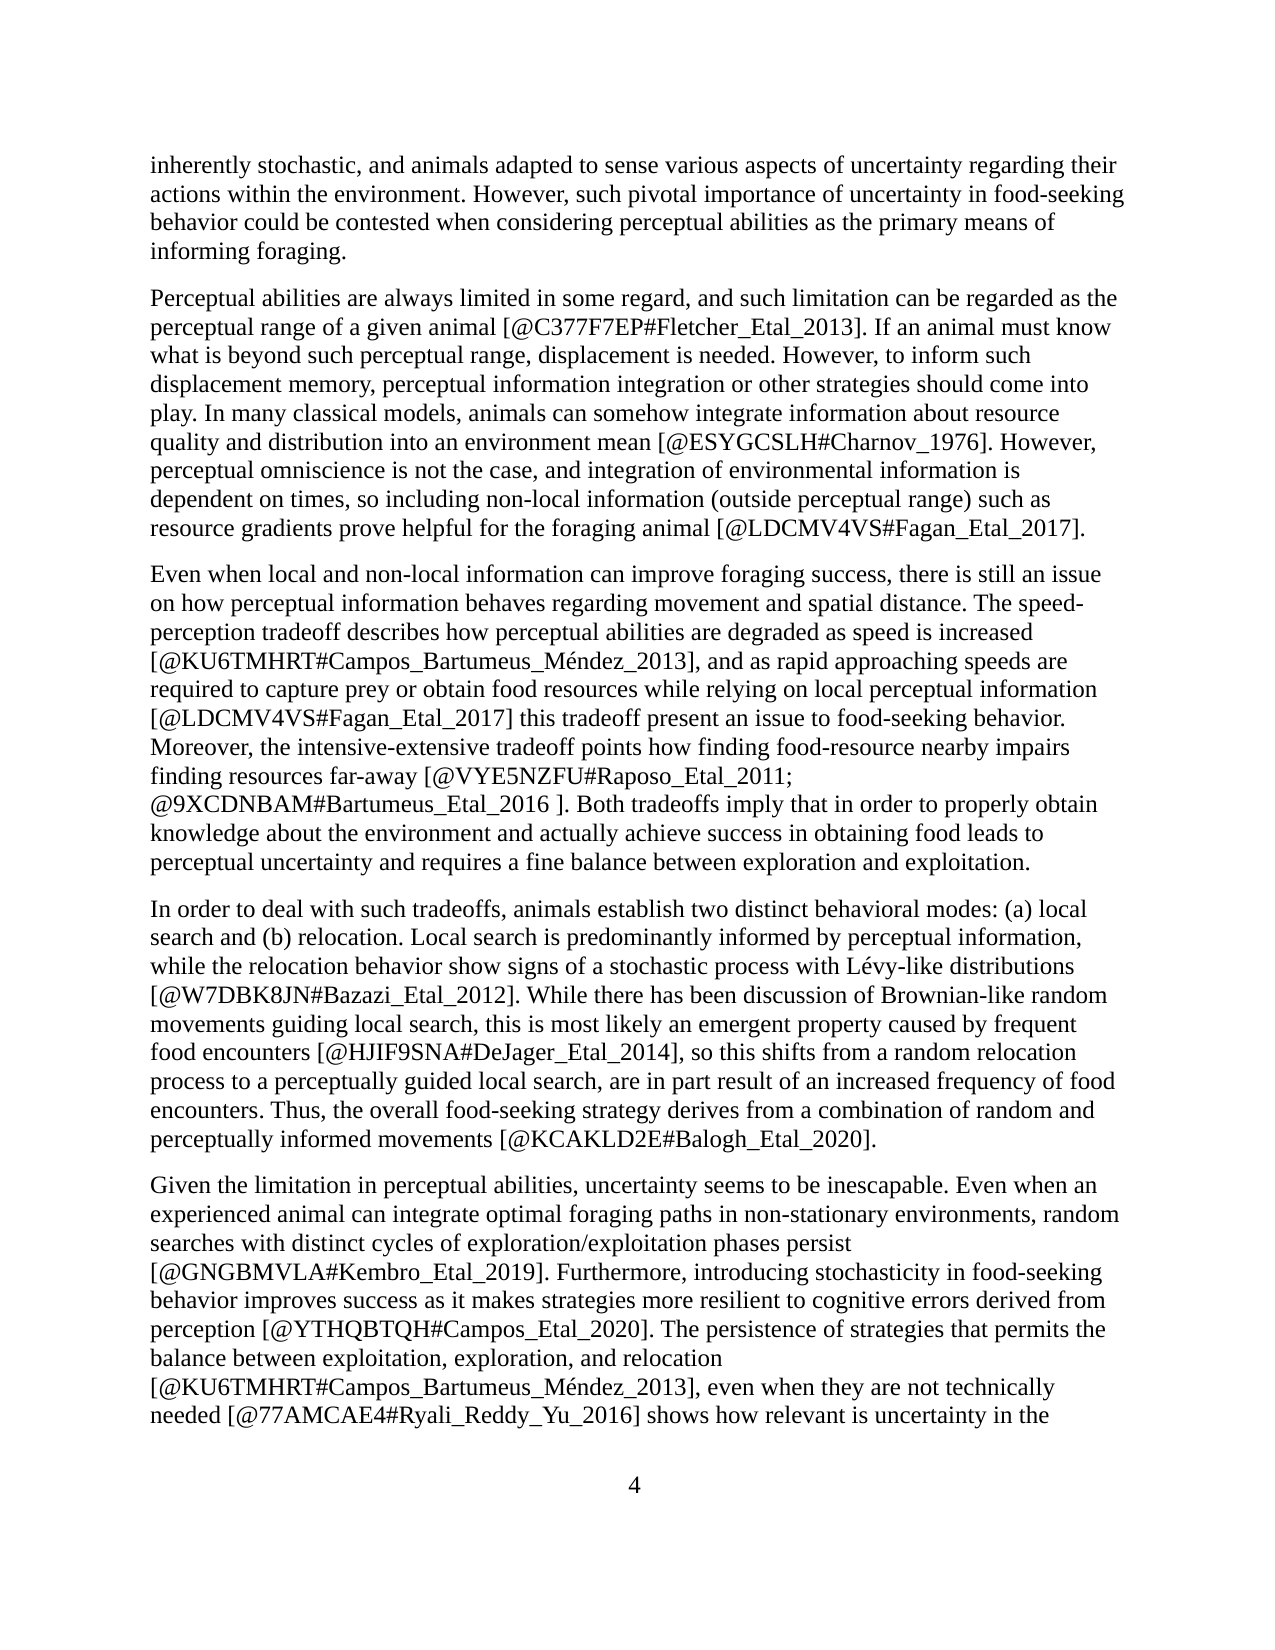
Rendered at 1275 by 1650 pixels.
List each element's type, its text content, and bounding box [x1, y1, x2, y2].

text Perceptual abilities are always limited in some regard, and such limitation can be regarded as the perceptual range of a given animal [@C377F7EP#Fletcher_Etal_2013]. If an animal must know what is beyond such perceptual range, displacement is needed. However, to inform such displacement memory, perceptual information integration or other strategies should come into play. In many classical models, animals can somehow integrate information about resource quality and distribution into an environment mean [@ESYGCSLH#Charnov_1976]. However, perceptual omniscience is not the case, and integration of environmental information is dependent on times, so including non-local information (outside perceptual range) such as resource gradients prove helpful for the foraging animal [@LDCMV4VS#Fagan_Etal_2017]. [150, 283, 1125, 542]
text inherently stochastic, and animals adapted to sense various aspects of uncertainty regarding their actions within the environment. However, such pivotal importance of uncertainty in food-seeking behavior could be contested when considering perceptual abilities as the primary means of informing foraging. [150, 150, 1125, 265]
text Even when local and non-local information can improve foraging success, there is still an issue on how perceptual information behaves regarding movement and spatial distance. The speed-perception tradeoff describes how perceptual abilities are degraded as speed is increased [@KU6TMHRT#Campos_Bartumeus_Méndez_2013], and as rapid approaching speeds are required to capture prey or obtain food resources while relying on local perceptual information [@LDCMV4VS#Fagan_Etal_2017] this tradeoff present an issue to food-seeking behavior. Moreover, the intensive-extensive tradeoff points how finding food-resource nearby impairs finding resources far-away [@VYE5NZFU#Raposo_Etal_2011; @9XCDNBAM#Bartumeus_Etal_2016 ]. Both tradeoffs imply that in order to properly obtain knowledge about the environment and actually achieve success in obtaining food leads to perceptual uncertainty and requires a fine balance between exploration and exploitation. [150, 559, 1125, 876]
text Given the limitation in perceptual abilities, uncertainty seems to be inescapable. Even when an experienced animal can integrate optimal foraging paths in non-stationary environments, random searches with distinct cycles of exploration/exploitation phases persist [@GNGBMVLA#Kembro_Etal_2019]. Furthermore, introducing stochasticity in food-seeking behavior improves success as it makes strategies more resilient to cognitive errors derived from perception [@YTHQBTQH#Campos_Etal_2020]. The persistence of strategies that permits the balance between exploitation, exploration, and relocation [@KU6TMHRT#Campos_Bartumeus_Méndez_2013], even when they are not technically needed [@77AMCAE4#Ryali_Reddy_Yu_2016] shows how relevant is uncertainty in the [150, 1170, 1125, 1429]
text In order to deal with such tradeoffs, animals establish two distinct behavioral modes: (a) local search and (b) relocation. Local search is predominantly informed by perceptual information, while the relocation behavior show signs of a stochastic process with Lévy-like distributions [@W7DBK8JN#Bazazi_Etal_2012]. While there has been discussion of Brownian-like random movements guiding local search, this is most likely an emergent property caused by frequent food encounters [@HJIF9SNA#DeJager_Etal_2014], so this shifts from a random relocation process to a perceptually guided local search, are in part result of an increased frequency of food encounters. Thus, the overall food-seeking strategy derives from a combination of random and perceptually informed movements [@KCAKLD2E#Balogh_Etal_2020]. [150, 894, 1125, 1152]
